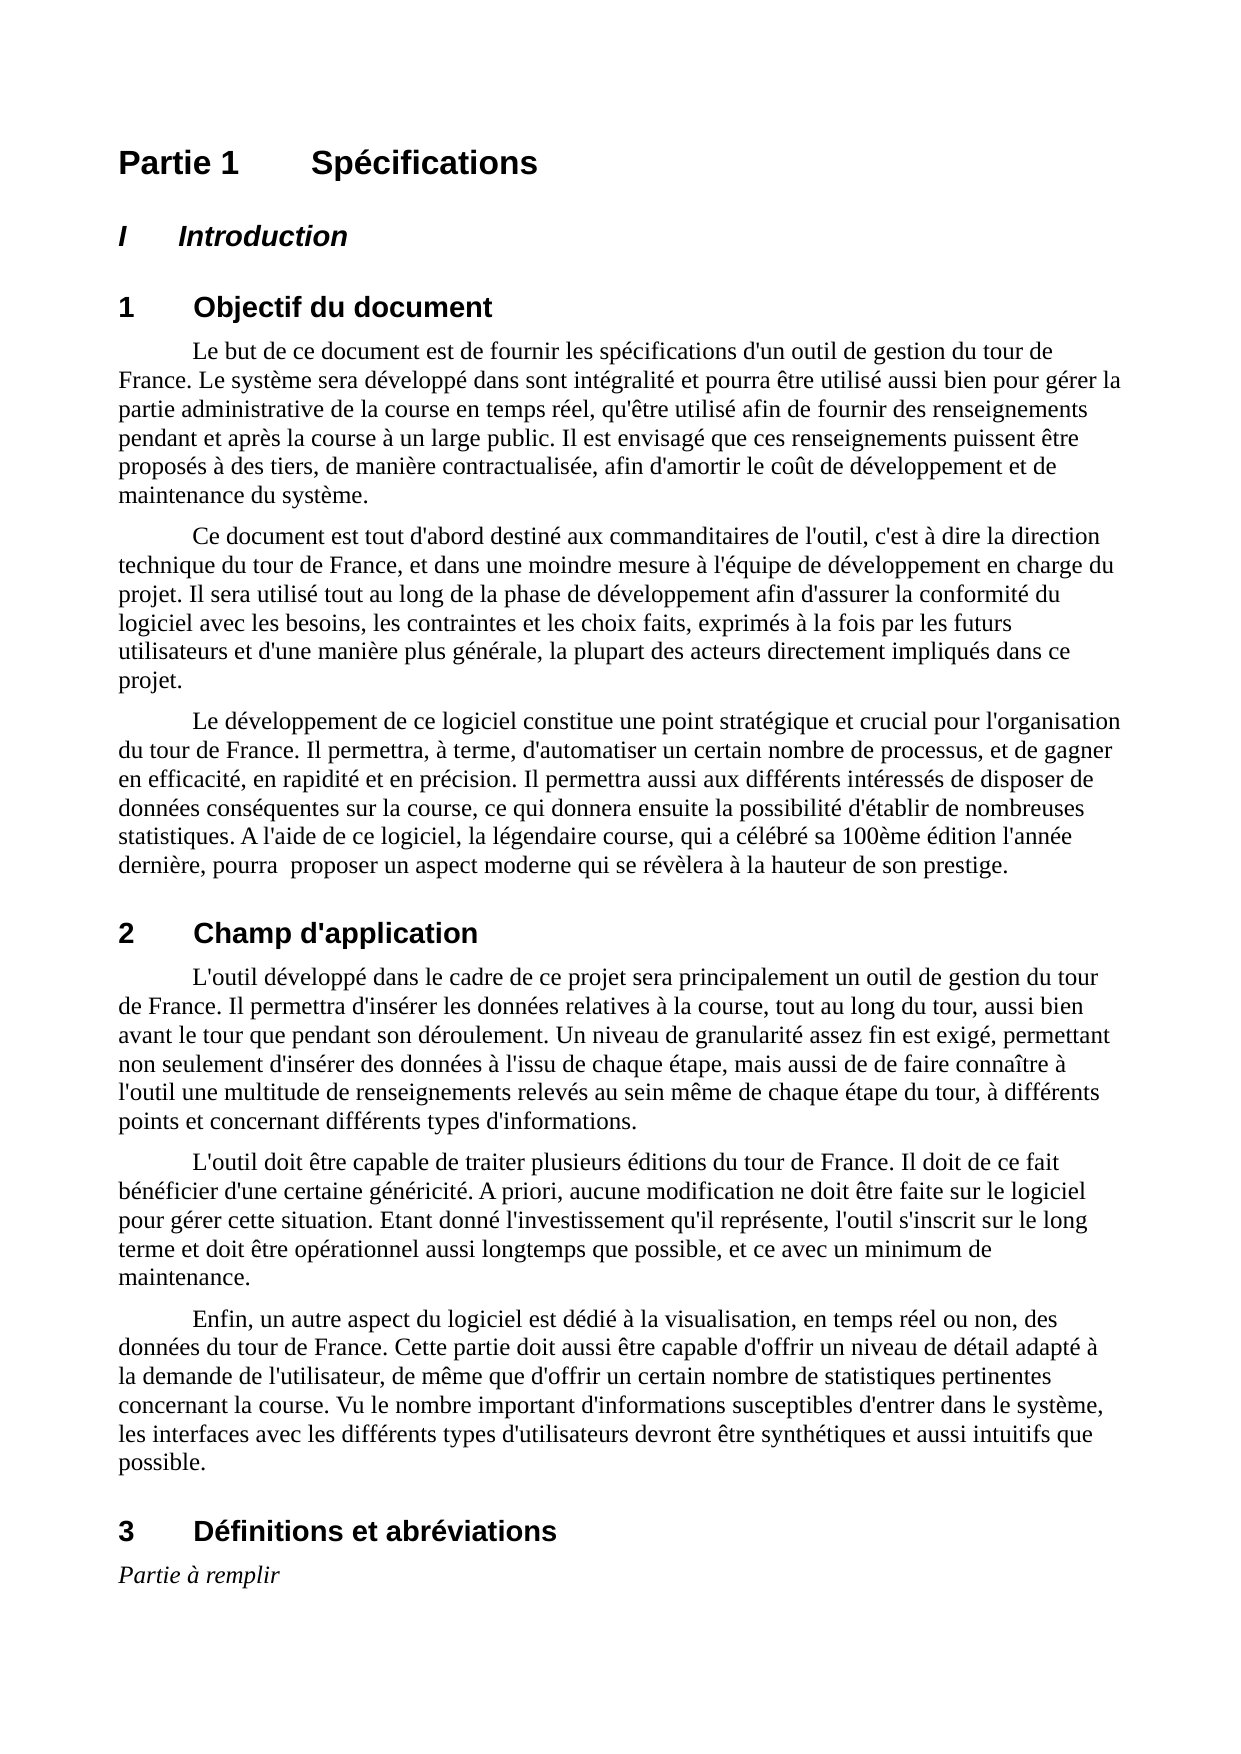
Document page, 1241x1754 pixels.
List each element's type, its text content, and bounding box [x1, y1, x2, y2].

text Le but de ce document est de fournir les spécifications d'un outil de gestion du tour de France. Le système sera développé dans sont intégralité et pourra être utilisé aussi bien pour gérer la partie administrative de la course en temps réel, qu'être utilisé afin de fournir des renseignements pendant et après la course à un large public. Il est envisagé que ces renseignements puissent être proposés à des tiers, de manière contractualisée, afin d'amortir le coût de développement et de maintenance du système. [118, 336, 1122, 509]
text Ce document est tout d'abord destiné aux commanditaires de l'outil, c'est à dire la direction technique du tour de France, et dans une moindre mesure à l'équipe de développement en charge du projet. Il sera utilisé tout au long de la phase de développement afin d'assurer la conformité du logiciel avec les besoins, les contraintes et les choix faits, exprimés à la fois par les futurs utilisateurs et d'une manière plus générale, la plupart des acteurs directement impliqués dans ce projet. [118, 521, 1122, 694]
subtitle Objectif du document [118, 290, 1122, 324]
text Partie à remplir [118, 1560, 1122, 1588]
subtitle Champ d'application [118, 916, 1122, 950]
text L'outil développé dans le cadre de ce projet sera principalement un outil de gestion du tour de France. Il permettra d'insérer les données relatives à la course, tout au long du tour, aussi bien avant le tour que pendant son déroulement. Un niveau de granularité assez fin est exigé, permettant non seulement d'insérer des données à l'issu de chaque étape, mais aussi de de faire connaître à l'outil une multitude de renseignements relevés au sein même de chaque étape du tour, à différents points et concernant différents types d'informations. [118, 962, 1122, 1135]
subtitle Introduction [118, 219, 1122, 253]
subtitle Définitions et abréviations [118, 1514, 1122, 1547]
text L'outil doit être capable de traiter plusieurs éditions du tour de France. Il doit de ce fait bénéficier d'une certaine généricité. A priori, aucune modification ne doit être faite sur le logiciel pour gérer cette situation. Etant donné l'investissement qu'il représente, l'outil s'inscrit sur le long terme et doit être opérationnel aussi longtemps que possible, et ce avec un minimum de maintenance. [118, 1147, 1122, 1291]
subtitle Spécifications [118, 143, 1122, 182]
text Enfin, un autre aspect du logiciel est dédié à la visualisation, en temps réel ou non, des données du tour de France. Cette partie doit aussi être capable d'offrir un niveau de détail adapté à la demande de l'utilisateur, de même que d'offrir un certain nombre de statistiques pertinentes concernant la course. Vu le nombre important d'informations susceptibles d'entrer dans le système, les interfaces avec les différents types d'utilisateurs devront être synthétiques et aussi intuitifs que possible. [118, 1304, 1122, 1476]
text Le développement de ce logiciel constitue une point stratégique et crucial pour l'organisation du tour de France. Il permettra, à terme, d'automatiser un certain nombre de processus, et de gagner en efficacité, en rapidité et en précision. Il permettra aussi aux différents intéressés de disposer de données conséquentes sur la course, ce qui donnera ensuite la possibilité d'établir de nombreuses statistiques. A l'aide de ce logiciel, la légendaire course, qui a célébré sa 100ème édition l'année dernière, pourra proposer un aspect moderne qui se révèlera à la hauteur de son prestige. [118, 706, 1122, 879]
